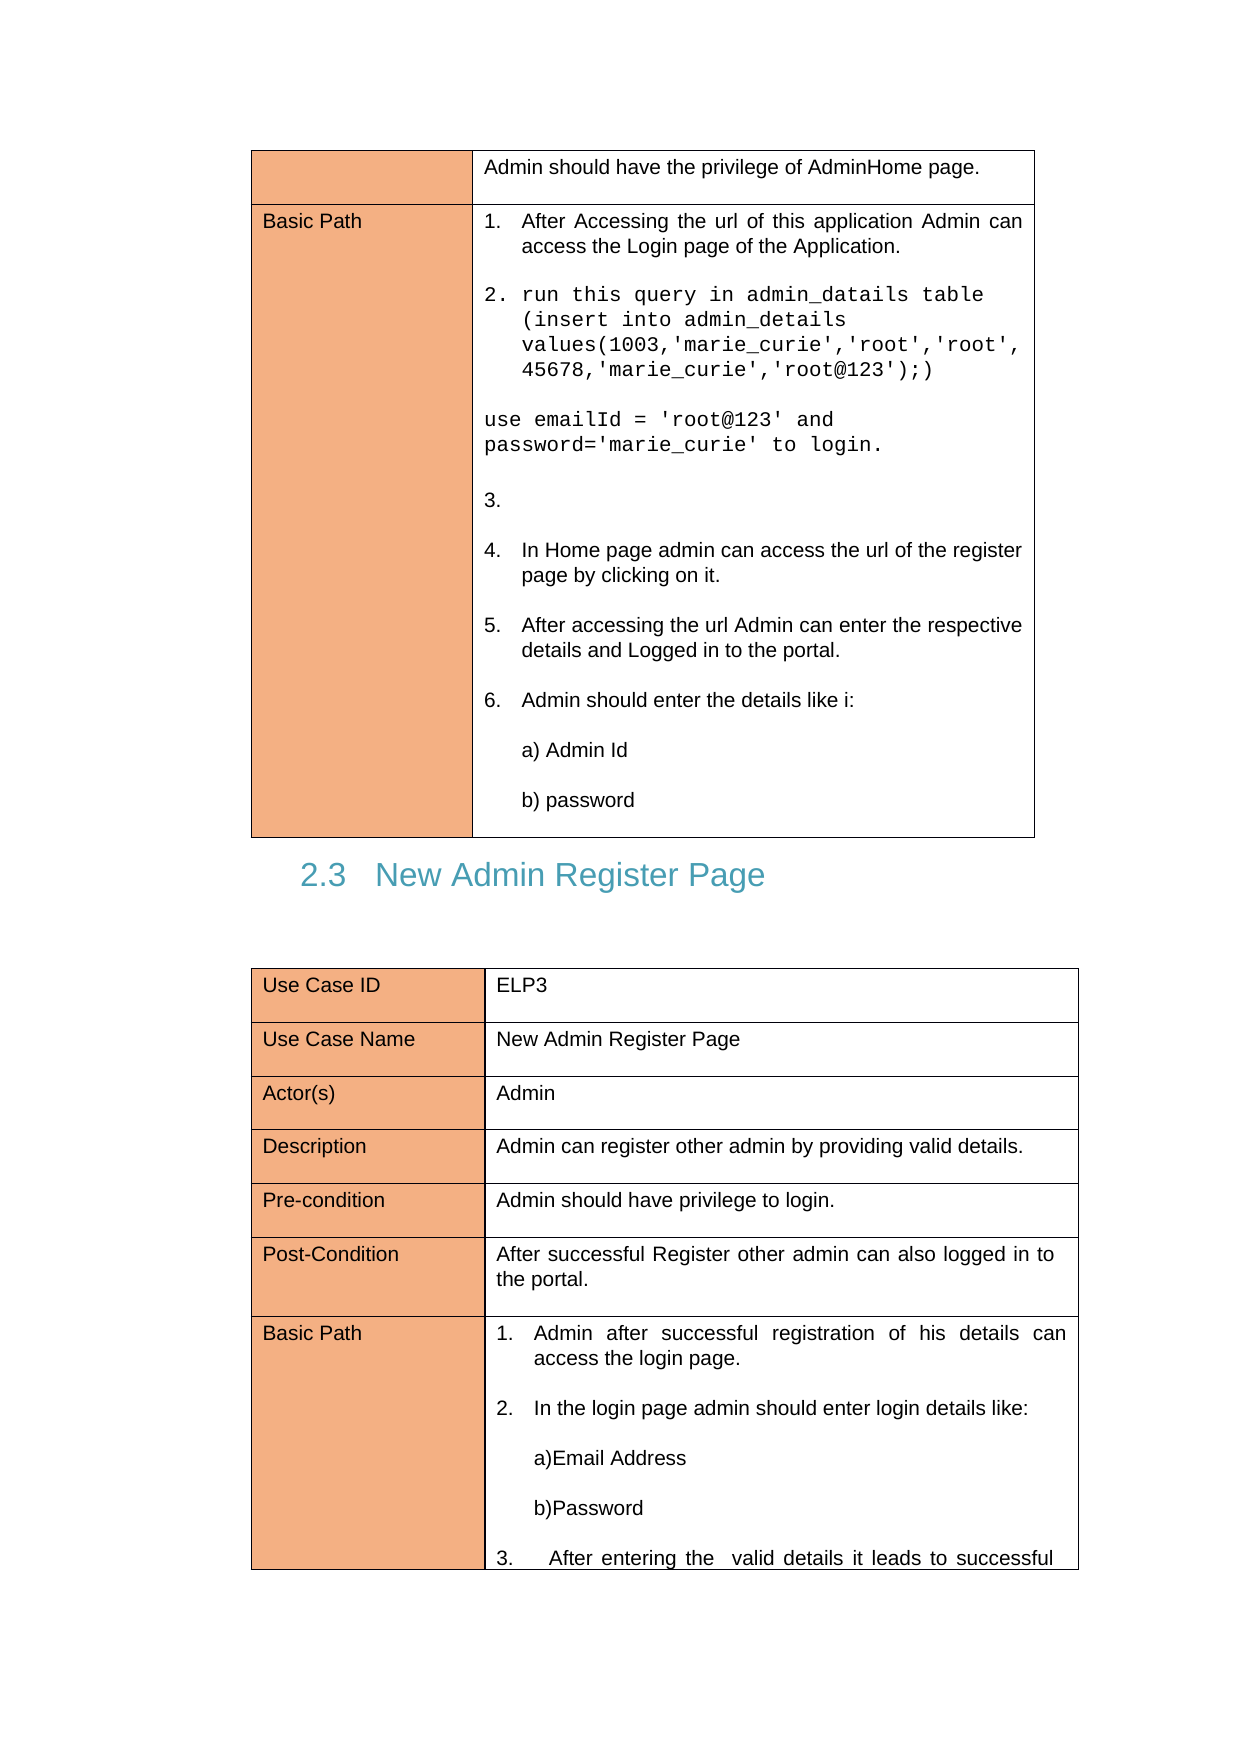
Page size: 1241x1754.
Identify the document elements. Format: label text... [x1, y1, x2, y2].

subtitle New Admin Register Page [300, 855, 1090, 893]
table_cell Admin [486, 1077, 1078, 1129]
table_cell [252, 151, 472, 204]
table_cell Pre-condition [252, 1184, 484, 1237]
table_cell Use Case Name [252, 1023, 484, 1076]
table_cell Admin should have privilege to login. [486, 1184, 1078, 1237]
table_cell After Accessing the url of this application Admin can access the Login page of the Application. run this query in admin_datails table (insert into admin_details values(1003,'marie_curie','root','root',45678,'marie_curie','root@123');) use emailId = 'root@123' and password='marie_curie' to login. In Home page admin can access the url of the register page by clicking on it. After accessing the url Admin can enter the respective details and Logged in to the portal. Admin should enter the details like i: a) Admin Id b) password [473, 205, 1034, 837]
table_cell Admin can register other admin by providing valid details. [486, 1130, 1078, 1183]
table_cell Admin after successful registration of his details can access the login page. In the login page admin should enter login details like: a)Email Address b)Password 3. After entering the valid details it leads to successful [486, 1317, 1078, 1569]
table_cell Admin should have the privilege of AdminHome page. [473, 151, 1034, 204]
table_cell Description [252, 1130, 484, 1183]
table_cell Post-Condition [252, 1238, 484, 1316]
table_cell Basic Path [252, 205, 472, 837]
table_header ELP3 [486, 969, 1078, 1022]
table_cell Basic Path [252, 1317, 484, 1569]
table_cell After successful Register other admin can also logged in to the portal. [486, 1238, 1078, 1316]
table_cell Actor(s) [252, 1077, 484, 1129]
table_header Use Case ID [252, 969, 484, 1022]
table_cell New Admin Register Page [486, 1023, 1078, 1076]
